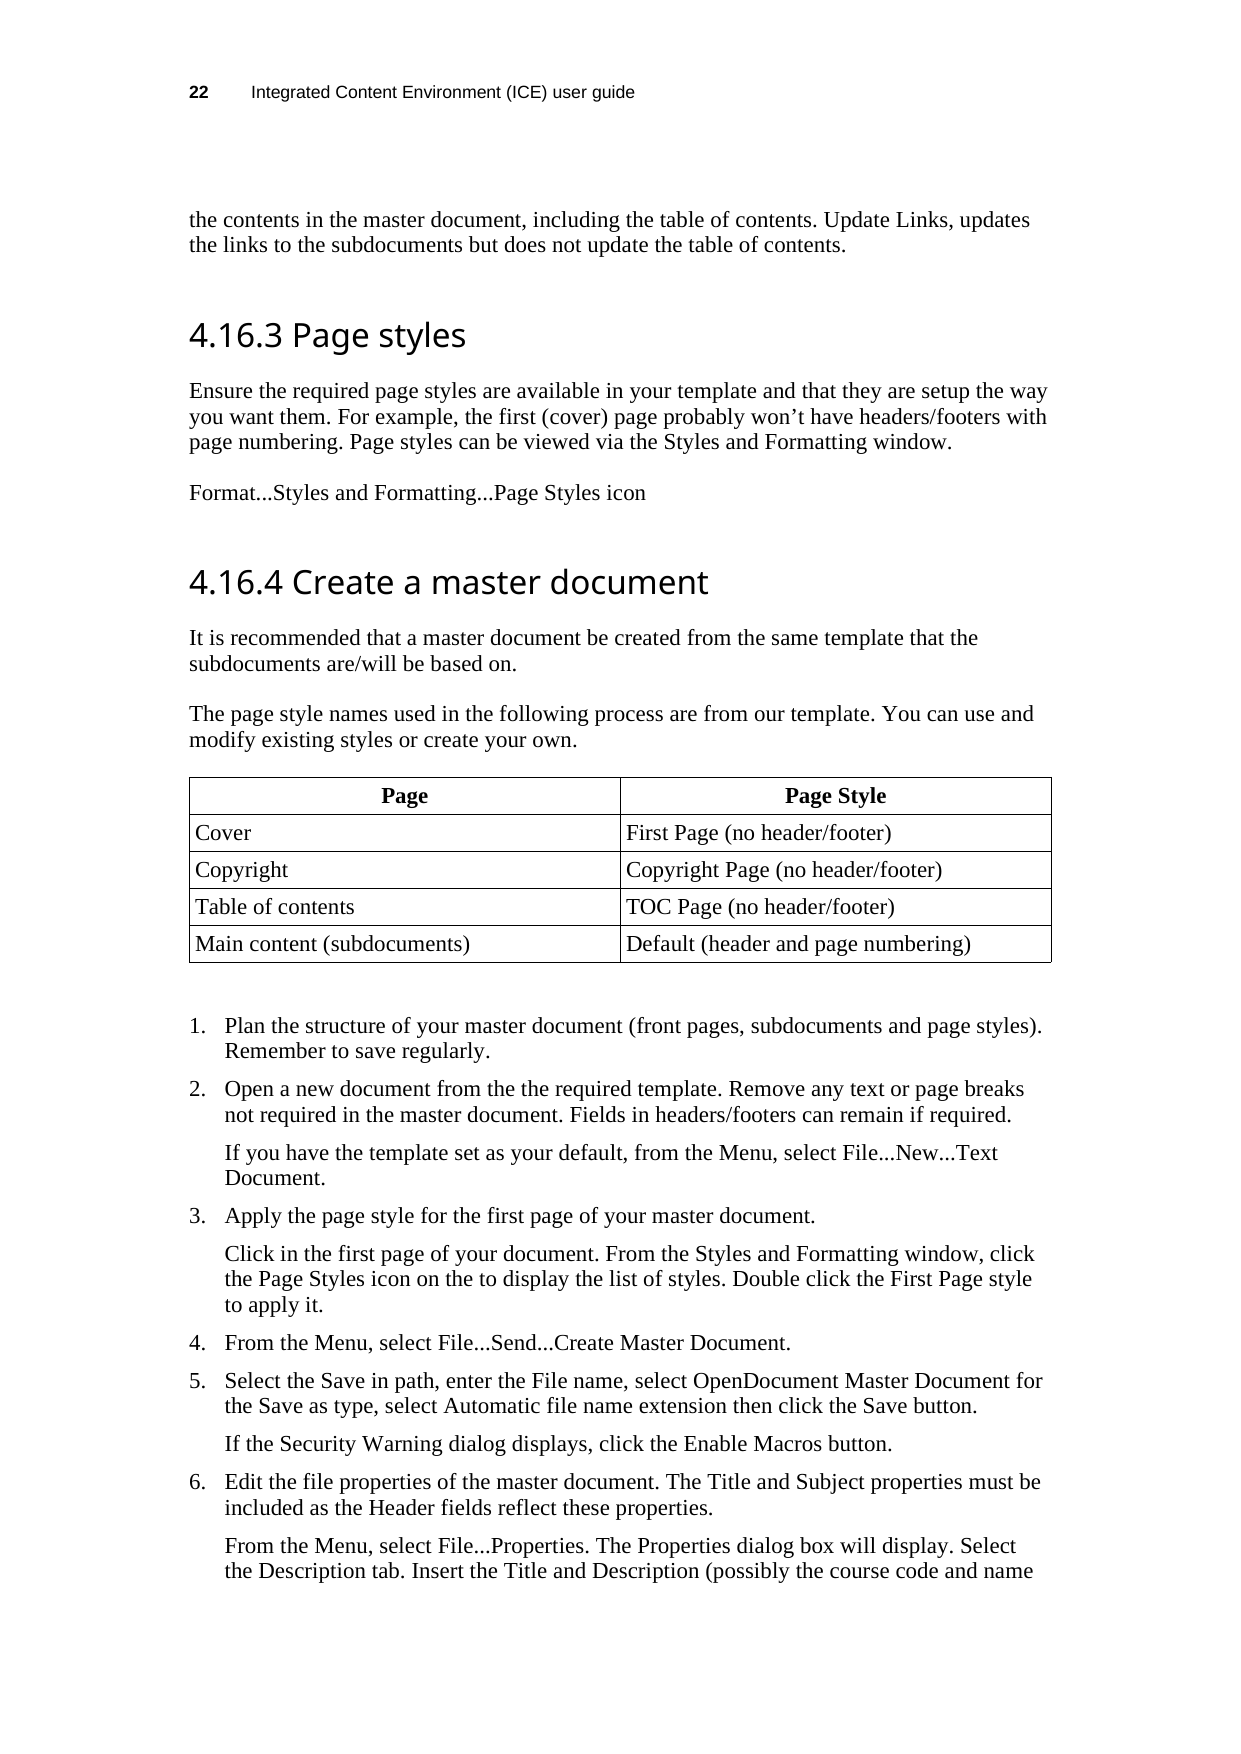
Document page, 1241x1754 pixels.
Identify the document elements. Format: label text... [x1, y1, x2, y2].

text The page style names used in the following process are from our template. You can use and modify existing styles or create your own. [189, 701, 1051, 752]
table_cell Default (header and page numbering) [621, 926, 1051, 962]
table_cell Copyright Page (no header/footer) [621, 852, 1051, 888]
subtitle Page styles [189, 312, 1051, 357]
table_cell Main content (subdocuments) [190, 926, 620, 962]
text Click in the first page of your document. From the Styles and Formatting window, click the Page Styles icon on the to display the list of styles. Double click the First Page style to apply it. [224, 1241, 1051, 1317]
list From the Menu, select File...Send...Create Master Document. [189, 1330, 1051, 1355]
list Select the Save in path, enter the File name, select OpenDocument Master Document for the Save as type, select Automatic file name extension then click the Save button. [189, 1368, 1051, 1419]
subtitle Create a master document [189, 559, 1051, 604]
table_cell Copyright [190, 852, 620, 888]
text From the Menu, select File...Properties. The Properties dialog box will display. Select the Description tab. Insert the Title and Description (possibly the course code and name [224, 1532, 1051, 1583]
text If you have the template set as your default, from the Menu, select File...New...Text Document. [224, 1139, 1051, 1191]
table_cell Table of contents [190, 889, 620, 925]
text Format...Styles and Formatting...Page Styles icon [189, 479, 1051, 505]
list Open a new document from the the required template. Remove any text or page breaks not required in the master document. Fields in headers/footers can remain if required. [189, 1076, 1051, 1127]
table_header Page Style [621, 778, 1051, 814]
table_cell TOC Page (no header/footer) [621, 889, 1051, 925]
list Edit the file properties of the master document. The Title and Subject properties must be included as the Header fields reflect these properties. [189, 1469, 1051, 1520]
text the contents in the master document, including the table of contents. Update Links, updates the links to the subdocuments but does not update the table of contents. [189, 207, 1051, 258]
text It is recommended that a master document be created from the same template that the subdocuments are/will be based on. [189, 625, 1051, 676]
table_cell Cover [190, 815, 620, 851]
text If the Security Warning dialog displays, click the Enable Macros button. [224, 1431, 1051, 1457]
table_header Page [190, 778, 620, 814]
list Apply the page style for the first page of your master document. [189, 1203, 1051, 1228]
list Plan the structure of your master document (front pages, subdocuments and page styles). Remember to save regularly. [189, 1013, 1051, 1064]
text Ensure the required page styles are available in your template and that they are setup the way you want them. For example, the first (cover) page probably won’t have headers/footers with page numbering. Page styles can be viewed via the Styles and Formatting window. [189, 378, 1051, 454]
table_cell First Page (no header/footer) [621, 815, 1051, 851]
